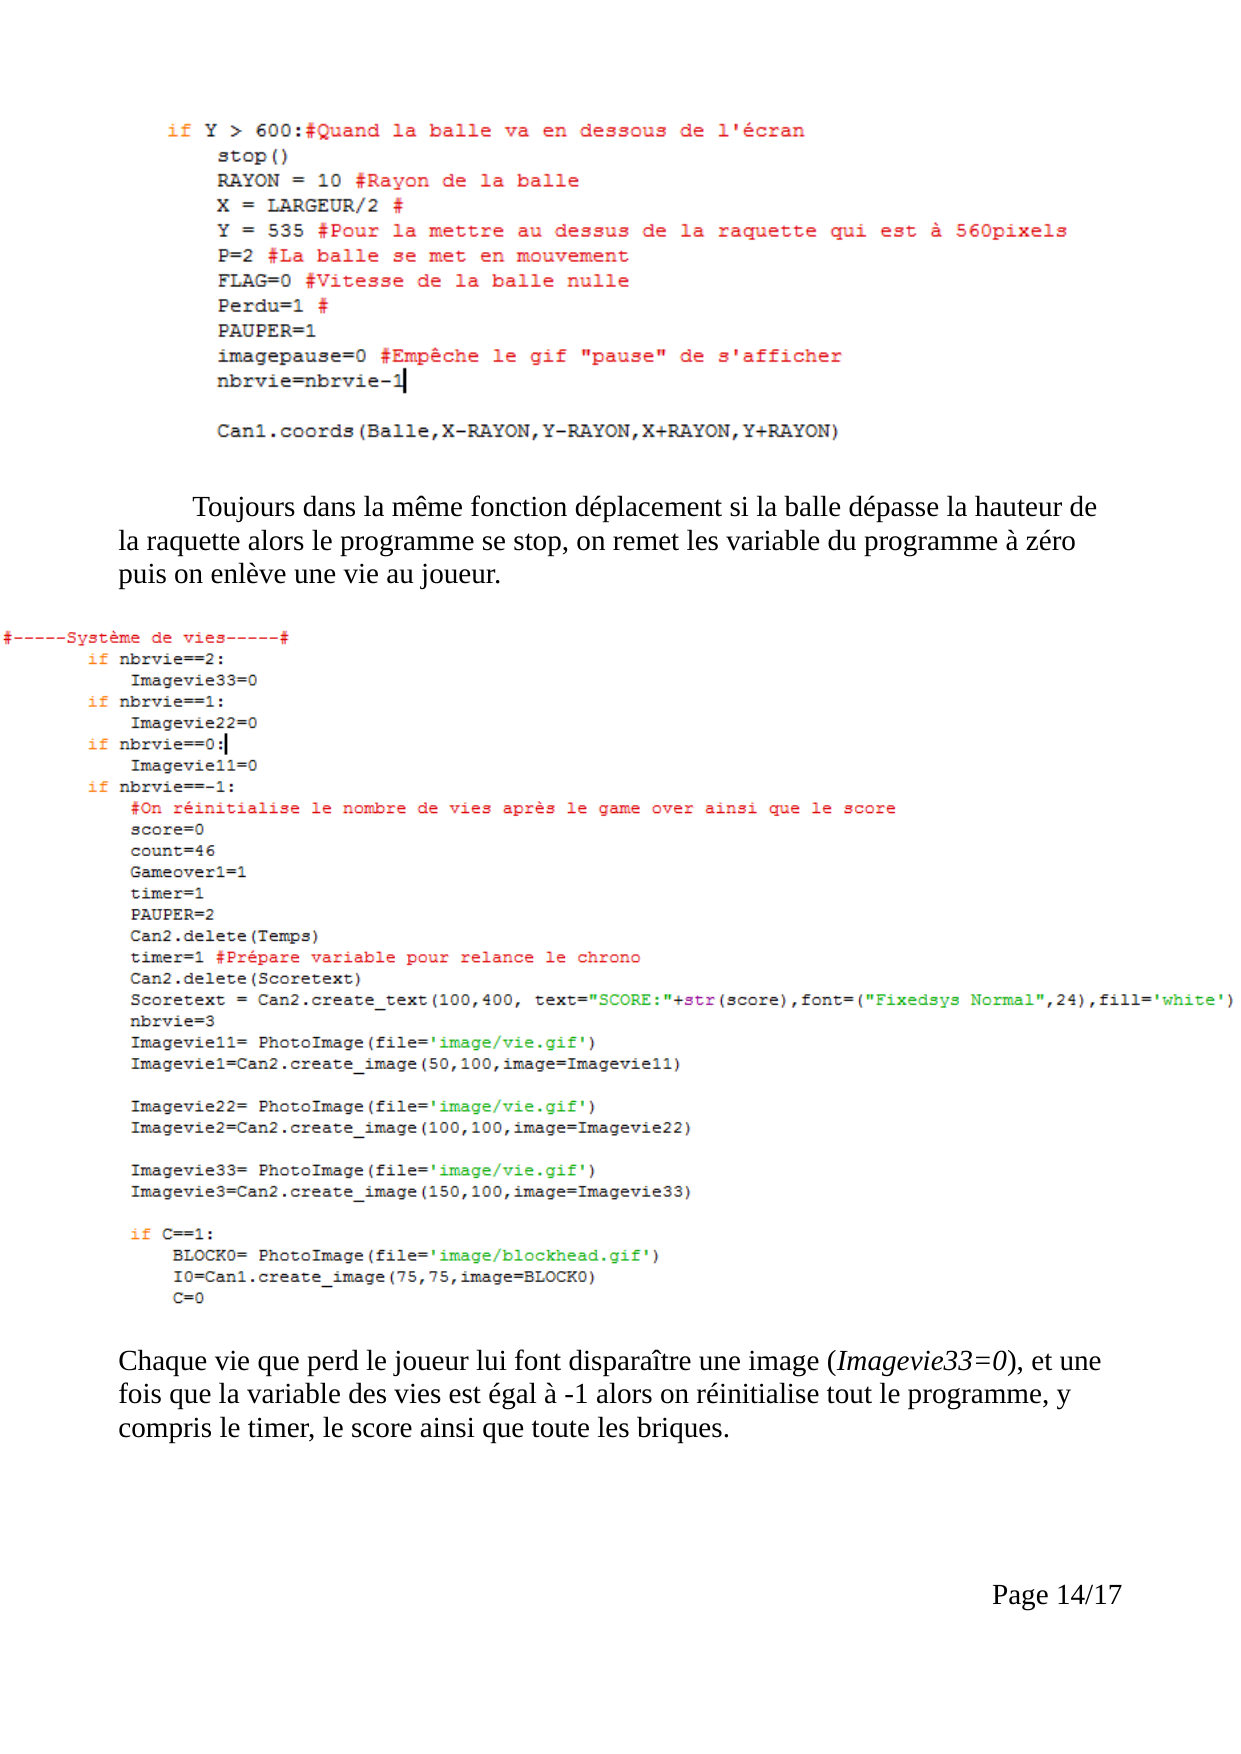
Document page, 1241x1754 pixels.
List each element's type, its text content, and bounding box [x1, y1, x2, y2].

picture [161, 118, 1079, 456]
text Toujours dans la même fonction déplacement si la balle dépasse la hauteur de la raquette alors le programme se stop, on remet les variable du programme à zéro puis on enlève une vie au joueur. [118, 489, 1122, 590]
picture [0, 623, 1241, 1310]
text Chaque vie que perd le joueur lui font disparaître une image (Imagevie33=0), et une fois que la variable des vies est égal à -1 alors on réinitialise tout le programme, y compris le timer, le score ainsi que toute les briques. [118, 1343, 1122, 1443]
text Page 14/17 [118, 1577, 1122, 1611]
